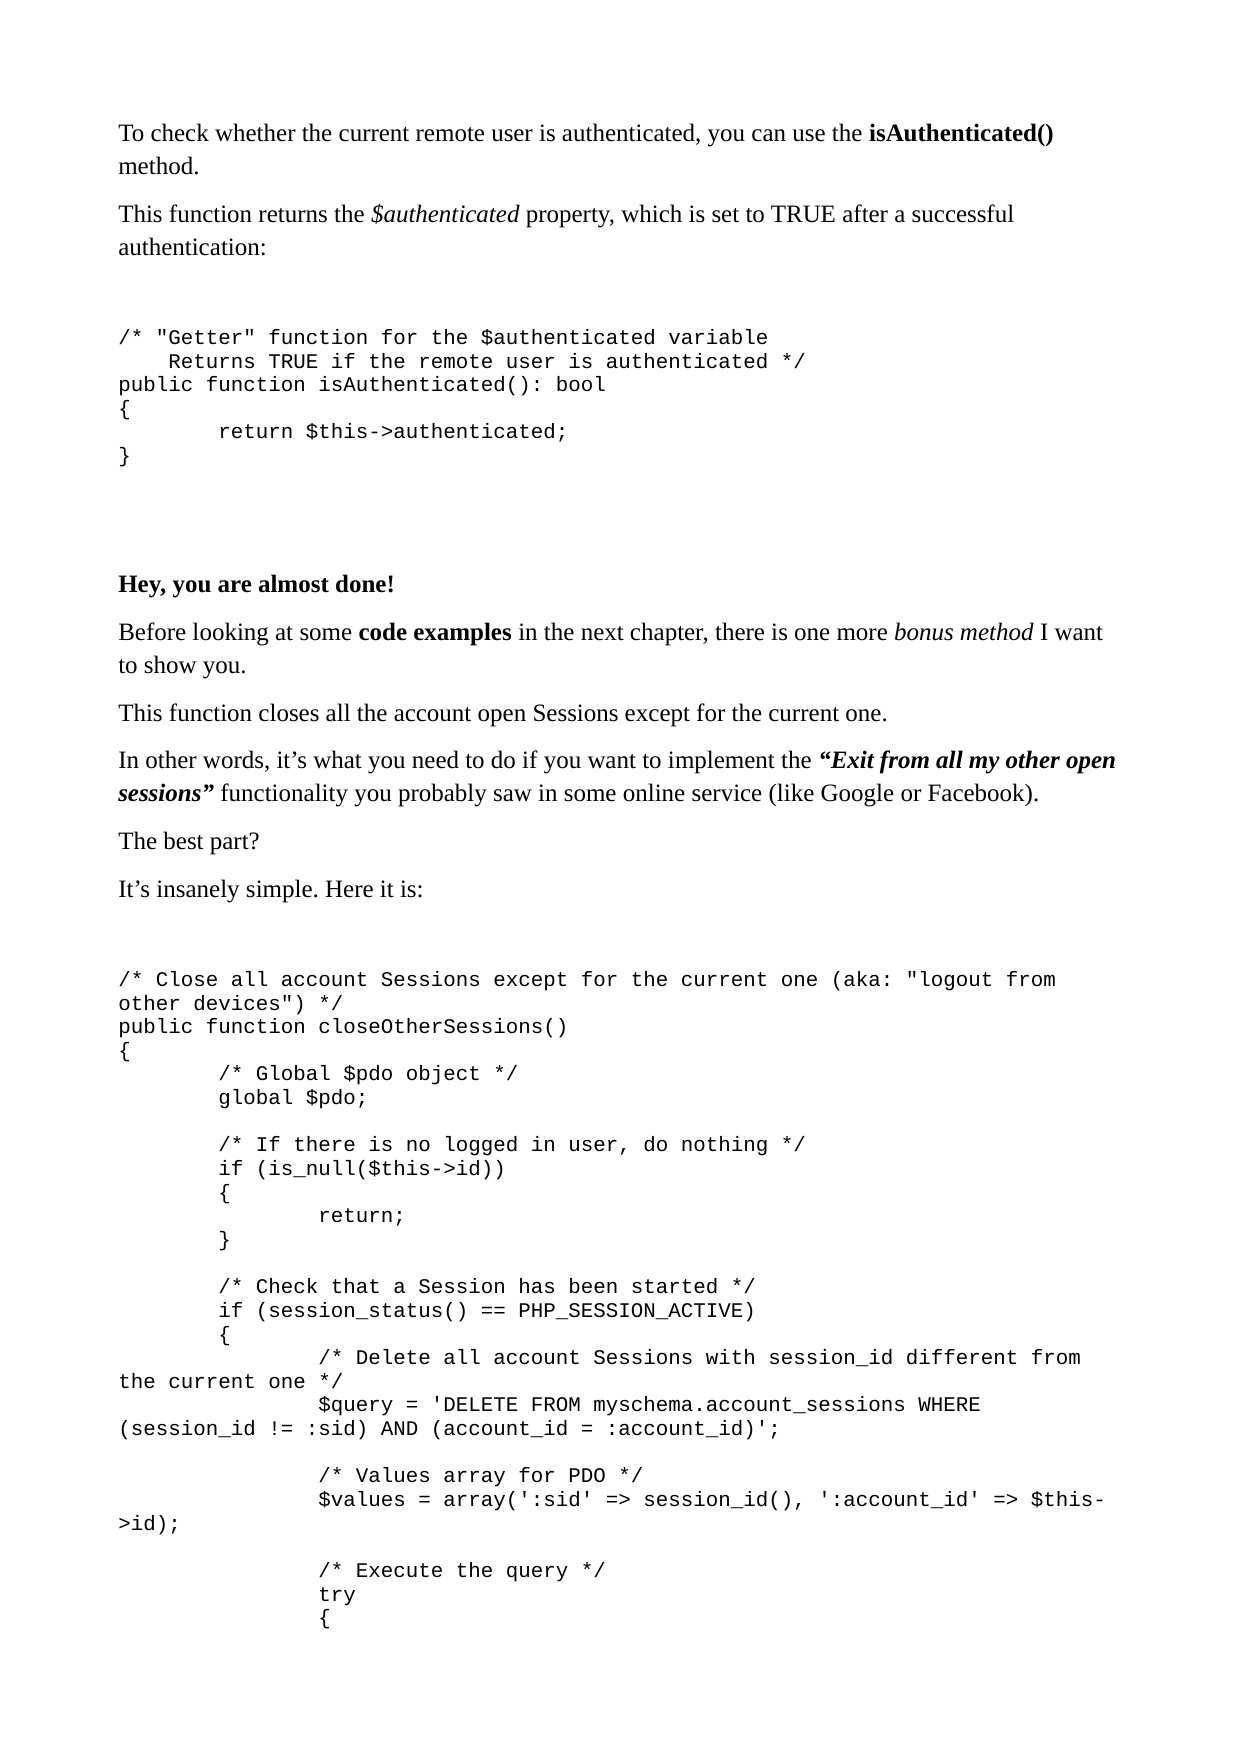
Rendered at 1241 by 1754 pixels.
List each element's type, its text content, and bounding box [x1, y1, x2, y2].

text { [118, 1182, 1122, 1205]
text $values = array(':sid' => session_id(), ':account_id' => $this->id); [118, 1489, 1122, 1536]
text try [118, 1584, 1122, 1607]
text public function isAuthenticated(): bool [118, 374, 1122, 398]
text Before looking at some code examples in the next chapter, there is one more bonus method I want to show you. [118, 617, 1122, 679]
text The best part? [118, 826, 1122, 855]
text { [118, 398, 1122, 422]
text return $this->authenticated; [118, 422, 1122, 445]
text /* "Getter" function for the $authenticated variable [118, 327, 1122, 351]
text if (session_status() == PHP_SESSION_ACTIVE) [118, 1300, 1122, 1323]
text Hey, you are almost done! [118, 569, 1122, 598]
text It’s insanely simple. Here it is: [118, 874, 1122, 902]
text To check whether the current remote user is authenticated, you can use the isAuthenticated() method. [118, 118, 1122, 180]
text In other words, it’s what you need to do if you want to implement the “Exit from all my other open sessions” functionality you probably saw in some online service (like Google or Facebook). [118, 745, 1122, 807]
text /* Close all account Sessions except for the current one (aka: "logout from other devices") */ [118, 969, 1122, 1016]
text { [118, 1607, 1122, 1631]
text } [118, 1229, 1122, 1253]
text /* Check that a Session has been started */ [118, 1276, 1122, 1300]
text /* Delete all account Sessions with session_id different from the current one */ [118, 1347, 1122, 1394]
text if (is_null($this->id)) [118, 1158, 1122, 1182]
text { [118, 1040, 1122, 1063]
text global $pdo; [118, 1087, 1122, 1111]
text /* Values array for PDO */ [118, 1465, 1122, 1489]
text } [118, 445, 1122, 469]
text This function returns the $authenticated property, which is set to TRUE after a successful authentication: [118, 199, 1122, 261]
text public function closeOtherSessions() [118, 1016, 1122, 1040]
text $query = 'DELETE FROM myschema.account_sessions WHERE (session_id != :sid) AND (account_id = :account_id)'; [118, 1394, 1122, 1442]
text { [118, 1323, 1122, 1347]
text return; [118, 1205, 1122, 1229]
text Returns TRUE if the remote user is authenticated */ [118, 351, 1122, 374]
text /* Global $pdo object */ [118, 1063, 1122, 1087]
text /* Execute the query */ [118, 1560, 1122, 1584]
text /* If there is no logged in user, do nothing */ [118, 1134, 1122, 1158]
text This function closes all the account open Sessions except for the current one. [118, 698, 1122, 727]
